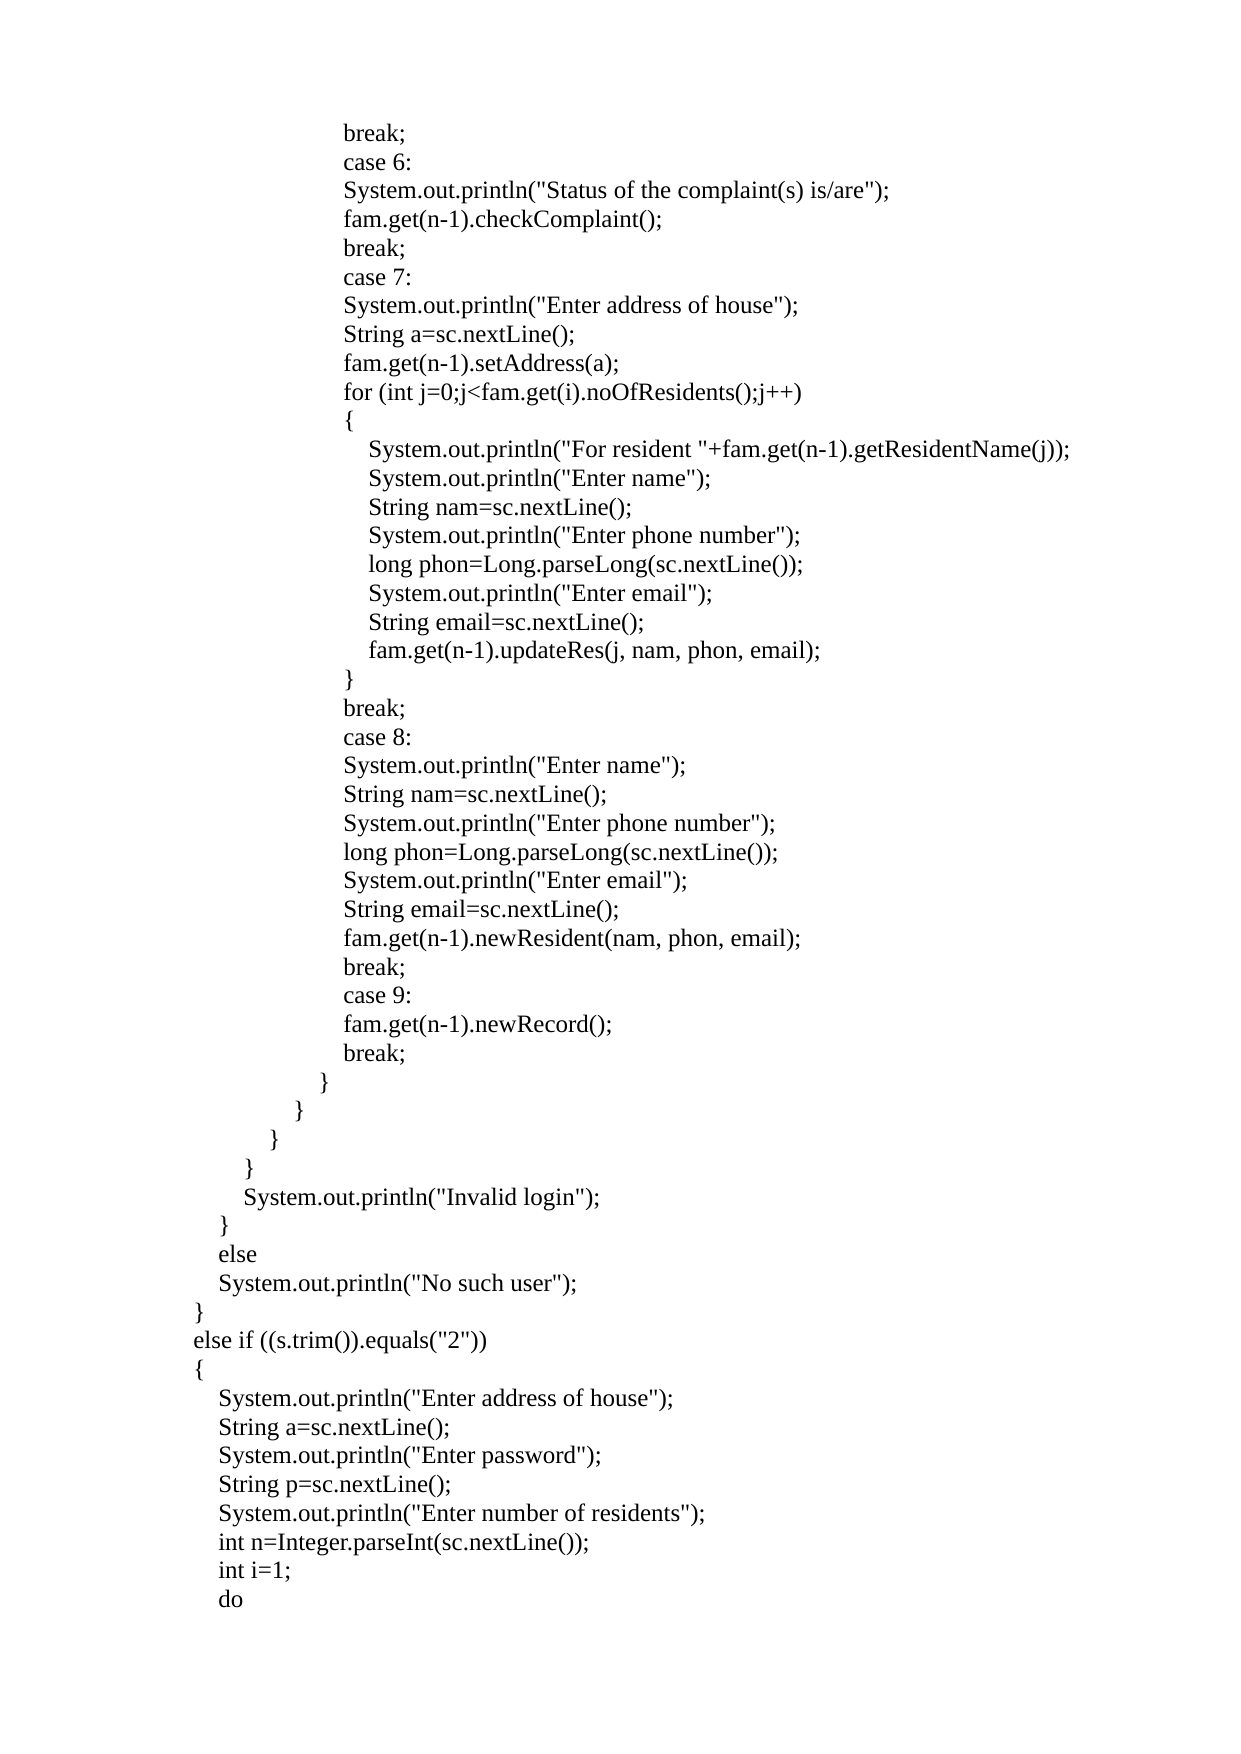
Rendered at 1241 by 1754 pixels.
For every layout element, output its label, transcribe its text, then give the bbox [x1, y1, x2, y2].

text case 8: [118, 722, 1122, 751]
text case 7: [118, 262, 1122, 291]
text else [118, 1239, 1122, 1268]
text } [118, 1067, 1122, 1096]
text do [118, 1584, 1122, 1613]
text fam.get(n-1).newRecord(); [118, 1009, 1122, 1038]
text System.out.println("Enter address of house"); [118, 291, 1122, 319]
text System.out.println("For resident "+fam.get(n-1).getResidentName(j)); [118, 434, 1122, 463]
text fam.get(n-1).setAddress(a); [118, 348, 1122, 377]
text System.out.println("Enter number of residents"); [118, 1498, 1122, 1527]
text { [118, 1354, 1122, 1383]
text long phon=Long.parseLong(sc.nextLine()); [118, 837, 1122, 866]
text System.out.println("No such user"); [118, 1268, 1122, 1297]
text } [118, 1124, 1122, 1153]
text System.out.println("Enter address of house"); [118, 1383, 1122, 1412]
text case 6: [118, 147, 1122, 176]
text int i=1; [118, 1556, 1122, 1584]
text long phon=Long.parseLong(sc.nextLine()); [118, 549, 1122, 578]
text } [118, 1096, 1122, 1124]
text System.out.println("Enter name"); [118, 751, 1122, 779]
text case 9: [118, 981, 1122, 1009]
text System.out.println("Enter phone number"); [118, 808, 1122, 837]
text System.out.println("Enter phone number"); [118, 521, 1122, 549]
text System.out.println("Status of the complaint(s) is/are"); [118, 176, 1122, 204]
text String nam=sc.nextLine(); [118, 492, 1122, 521]
text break; [118, 952, 1122, 981]
text fam.get(n-1).updateRes(j, nam, phon, email); [118, 636, 1122, 664]
text for (int j=0;j<fam.get(i).noOfResidents();j++) [118, 377, 1122, 406]
text } [118, 1297, 1122, 1326]
text String email=sc.nextLine(); [118, 607, 1122, 636]
text else if ((s.trim()).equals("2")) [118, 1326, 1122, 1354]
text String email=sc.nextLine(); [118, 894, 1122, 923]
text } [118, 1211, 1122, 1239]
text String p=sc.nextLine(); [118, 1469, 1122, 1498]
text System.out.println("Invalid login"); [118, 1182, 1122, 1211]
text break; [118, 693, 1122, 722]
text int n=Integer.parseInt(sc.nextLine()); [118, 1527, 1122, 1556]
text System.out.println("Enter email"); [118, 578, 1122, 607]
text } [118, 664, 1122, 693]
text String nam=sc.nextLine(); [118, 779, 1122, 808]
text String a=sc.nextLine(); [118, 319, 1122, 348]
text fam.get(n-1).newResident(nam, phon, email); [118, 923, 1122, 952]
text } [118, 1153, 1122, 1182]
text { [118, 406, 1122, 434]
text String a=sc.nextLine(); [118, 1412, 1122, 1441]
text fam.get(n-1).checkComplaint(); [118, 204, 1122, 233]
text System.out.println("Enter email"); [118, 866, 1122, 894]
text break; [118, 233, 1122, 262]
text System.out.println("Enter name"); [118, 463, 1122, 492]
text System.out.println("Enter password"); [118, 1441, 1122, 1469]
text break; [118, 1038, 1122, 1067]
text break; [118, 118, 1122, 147]
